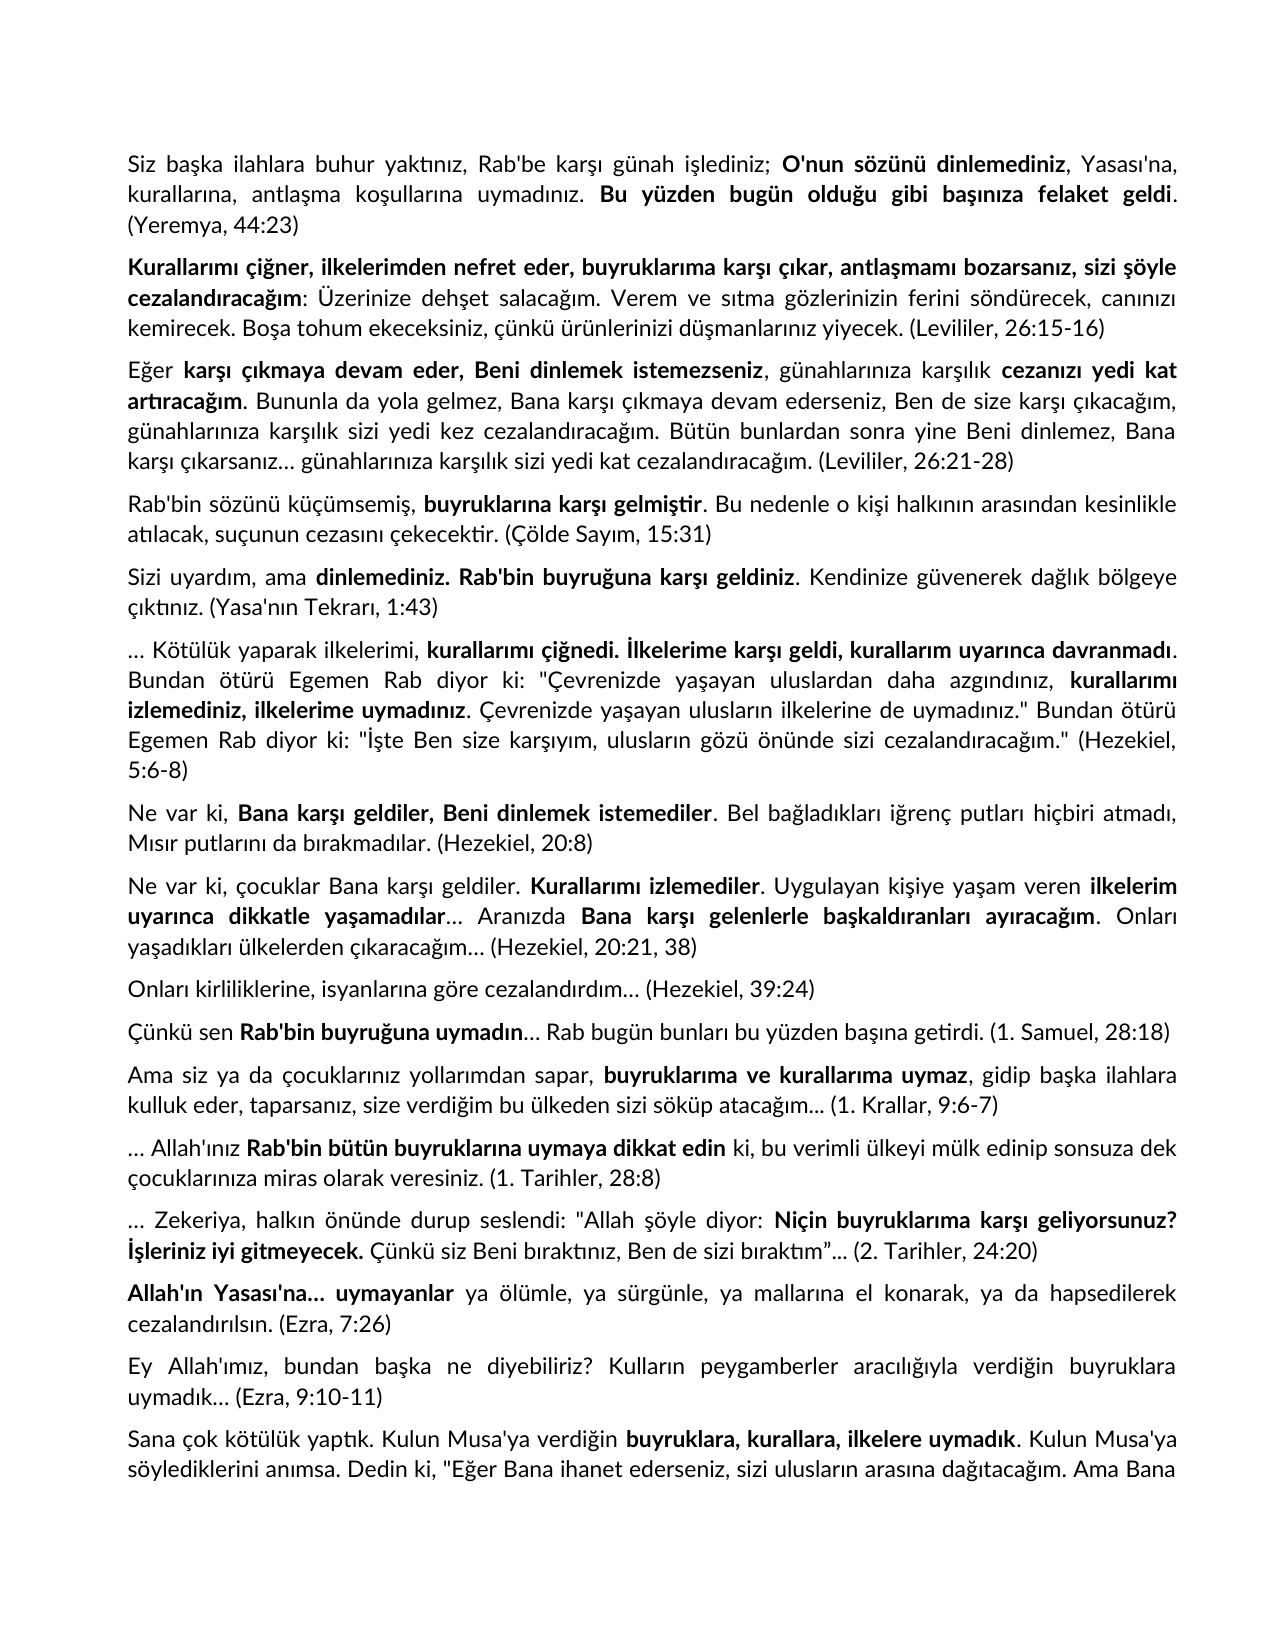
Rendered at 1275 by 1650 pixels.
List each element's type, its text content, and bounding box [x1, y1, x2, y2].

text Ne var ki, Bana karşı geldiler, Beni dinlemek istemediler. Bel bağladıkları iğrenç putları hiçbiri atmadı, Mısır putlarını da bırakmadılar. (Hezekiel, 20:8) [127, 799, 1177, 857]
text … Zekeriya, halkın önünde durup seslendi: "Allah şöyle diyor: Niçin buyruklarıma karşı geliyorsunuz? İşleriniz iyi gitmeyecek. Çünkü siz Beni bıraktınız, Ben de sizi bıraktım”... (2. Tarihler, 24:20) [127, 1206, 1177, 1264]
text Ama siz ya da çocuklarınız yollarımdan sapar, buyruklarıma ve kurallarıma uymaz, gidip başka ilahlara kulluk eder, taparsanız, size verdiğim bu ülkeden sizi söküp atacağım... (1. Krallar, 9:6-7) [127, 1060, 1177, 1118]
text Rab'bin sözünü küçümsemiş, buyruklarına karşı gelmiştir. Bu nedenle o kişi halkının arasından kesinlikle atılacak, suçunun cezasını çekecektir. (Çölde Sayım, 15:31) [127, 489, 1177, 547]
text Ne var ki, çocuklar Bana karşı geldiler. Kurallarımı izlemediler. Uygulayan kişiye yaşam veren ilkelerim uyarınca dikkatle yaşamadılar… Aranızda Bana karşı gelenlerle başkaldıranları ayıracağım. Onları yaşadıkları ülkelerden çıkaracağım… (Hezekiel, 20:21, 38) [127, 872, 1177, 960]
text … Kötülük yaparak ilkelerimi, kurallarımı çiğnedi. İlkelerime karşı geldi, kurallarım uyarınca davranmadı. Bundan ötürü Egemen Rab diyor ki: "Çevrenizde yaşayan uluslardan daha azgındınız, kurallarımı izlemediniz, ilkelerime uymadınız. Çevrenizde yaşayan ulusların ilkelerine de uymadınız." Bundan ötürü Egemen Rab diyor ki: "İşte Ben size karşıyım, ulusların gözü önünde sizi cezalandıracağım." (Hezekiel, 5:6-8) [127, 635, 1177, 784]
text … Allah'ınız Rab'bin bütün buyruklarına uymaya dikkat edin ki, bu verimli ülkeyi mülk edinip sonsuza dek çocuklarınıza miras olarak veresiniz. (1. Tarihler, 28:8) [127, 1133, 1177, 1191]
text Çünkü sen Rab'bin buyruğuna uymadın… Rab bugün bunları bu yüzden başına getirdi. (1. Samuel, 28:18) [127, 1018, 1177, 1045]
text Sizi uyardım, ama dinlemediniz. Rab'bin buyruğuna karşı geldiniz. Kendinize güvenerek dağlık bölgeye çıktınız. (Yasa'nın Tekrarı, 1:43) [127, 562, 1177, 620]
text Siz başka ilahlara buhur yaktınız, Rab'be karşı günah işlediniz; O'nun sözünü dinlemediniz, Yasası'na, kurallarına, antlaşma koşullarına uymadınız. Bu yüzden bugün olduğu gibi başınıza felaket geldi. (Yeremya, 44:23) [127, 150, 1177, 238]
text Ey Allah'ımız, bundan başka ne diyebiliriz? Kulların peygamberler aracılığıyla verdiğin buyruklara uymadık… (Ezra, 9:10-11) [127, 1352, 1177, 1410]
text Kurallarımı çiğner, ilkelerimden nefret eder, buyruklarıma karşı çıkar, antlaşmamı bozarsanız, sizi şöyle cezalandıracağım: Üzerinize dehşet salacağım. Verem ve sıtma gözlerinizin ferini söndürecek, canınızı kemirecek. Boşa tohum ekeceksiniz, çünkü ürünlerinizi düşmanlarınız yiyecek. (Levililer, 26:15-16) [127, 253, 1177, 341]
text Sana çok kötülük yaptık. Kulun Musa'ya verdiğin buyruklara, kurallara, ilkelere uymadık. Kulun Musa'ya söylediklerini anımsa. Dedin ki, "Eğer Bana ihanet ederseniz, sizi ulusların arasına dağıtacağım. Ama Bana [127, 1425, 1177, 1483]
text Allah'ın Yasası'na… uymayanlar ya ölümle, ya sürgünle, ya mallarına el konarak, ya da hapsedilerek cezalandırılsın. (Ezra, 7:26) [127, 1279, 1177, 1337]
text Onları kirliliklerine, isyanlarına göre cezalandırdım… (Hezekiel, 39:24) [127, 975, 1177, 1002]
text Eğer karşı çıkmaya devam eder, Beni dinlemek istemezseniz, günahlarınıza karşılık cezanızı yedi kat artıracağım. Bununla da yola gelmez, Bana karşı çıkmaya devam ederseniz, Ben de size karşı çıkacağım, günahlarınıza karşılık sizi yedi kez cezalandıracağım. Bütün bunlardan sonra yine Beni dinlemez, Bana karşı çıkarsanız… günahlarınıza karşılık sizi yedi kat cezalandıracağım. (Levililer, 26:21-28) [127, 356, 1177, 474]
